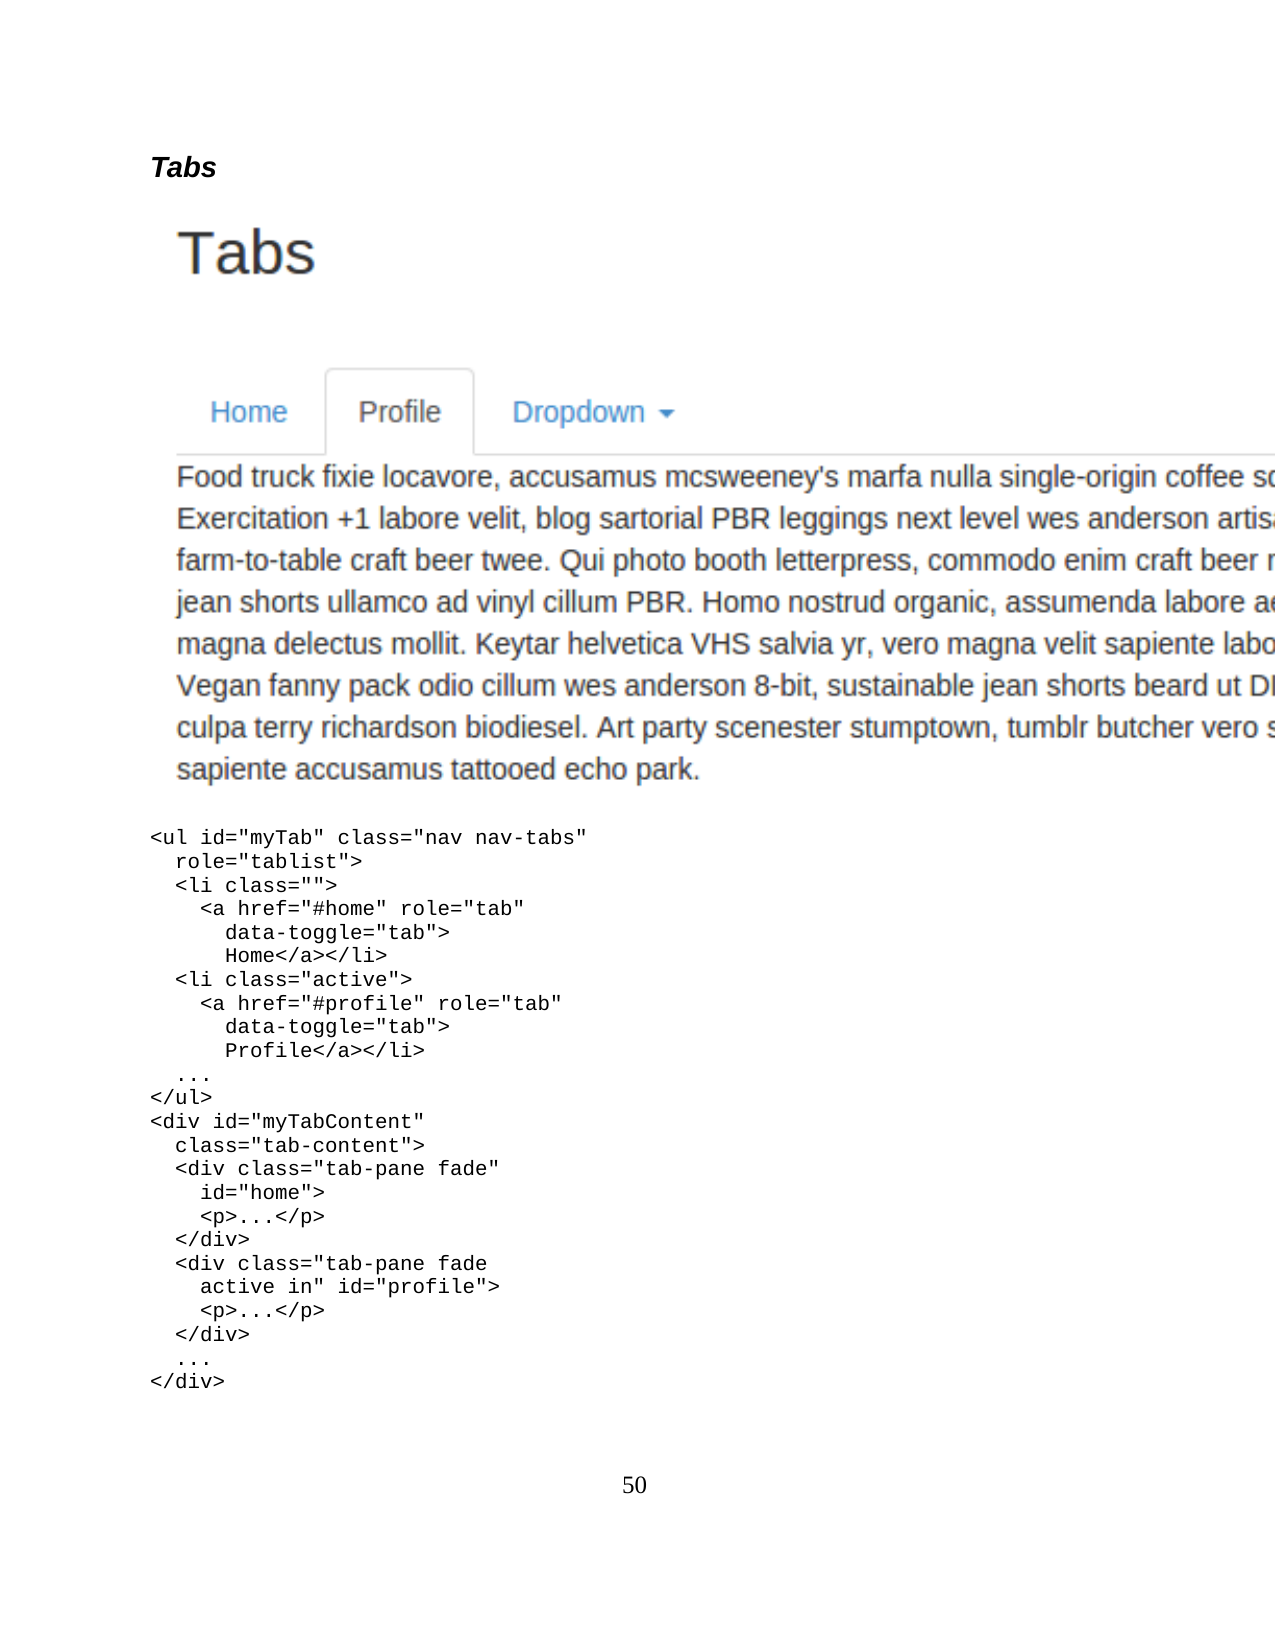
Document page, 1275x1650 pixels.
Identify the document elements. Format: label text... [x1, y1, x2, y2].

text <p>...</p> [150, 1300, 1125, 1324]
text </div> [150, 1229, 1125, 1253]
text <div class="tab-pane fade [150, 1253, 1125, 1277]
text data-toggle="tab"> [150, 922, 1125, 946]
text active in" id="profile"> [150, 1277, 1125, 1300]
text </div> [150, 1371, 1125, 1395]
text <p>...</p> [150, 1206, 1125, 1229]
text ... [150, 1064, 1125, 1087]
text </ul> [150, 1087, 1125, 1111]
text Profile</a></li> [150, 1040, 1125, 1064]
subtitle Tabs [150, 150, 1125, 183]
picture [150, 196, 1275, 828]
text <li class="active"> [150, 969, 1125, 993]
text data-toggle="tab"> [150, 1016, 1125, 1040]
text <div class="tab-pane fade" [150, 1158, 1125, 1182]
text <li class=""> [150, 874, 1125, 898]
text <a href="#home" role="tab" [150, 898, 1125, 922]
text Home</a></li> [150, 946, 1125, 969]
text id="home"> [150, 1182, 1125, 1206]
text class="tab-content"> [150, 1135, 1125, 1158]
text ... [150, 1347, 1125, 1371]
text <a href="#profile" role="tab" [150, 993, 1125, 1016]
text role="tablist"> [150, 851, 1125, 874]
text <div id="myTabContent" [150, 1111, 1125, 1135]
text <ul id="myTab" class="nav nav-tabs" [150, 828, 1125, 851]
text </div> [150, 1324, 1125, 1347]
